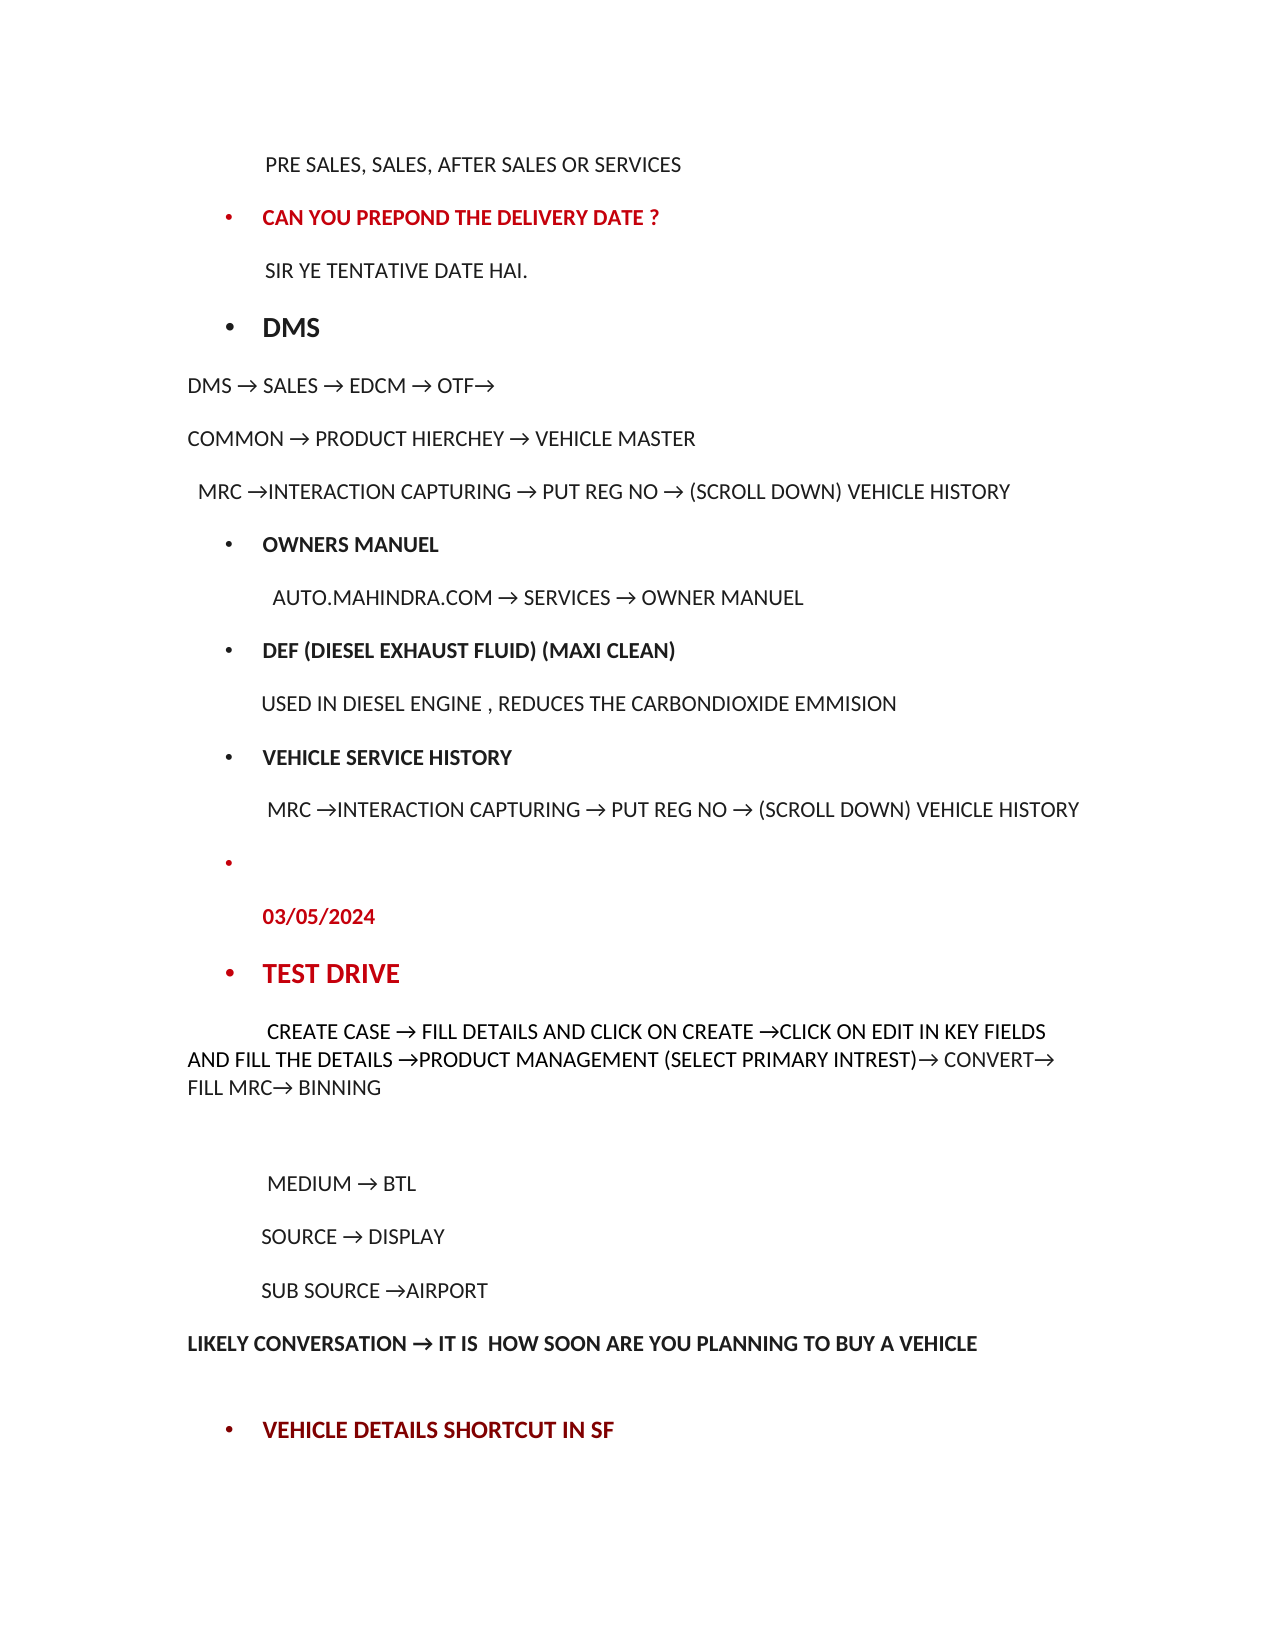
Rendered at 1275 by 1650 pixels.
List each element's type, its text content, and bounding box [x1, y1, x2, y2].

text COMMON → PRODUCT HIERCHEY → VEHICLE MASTER [187, 424, 1087, 452]
text LIKELY CONVERSATION → IT IS HOW SOON ARE YOU PLANNING TO BUY A VEHICLE [187, 1329, 1087, 1389]
text DMS → SALES → EDCM → OTF→ [187, 371, 1087, 399]
text SIR YE TENTATIVE DATE HAI. [187, 256, 1087, 284]
text USED IN DIESEL ENGINE , REDUCES THE CARBONDIOXIDE EMMISION [187, 689, 1087, 717]
text MRC →INTERACTION CAPTURING → PUT REG NO → (SCROLL DOWN) VEHICLE HISTORY [187, 796, 1087, 824]
text MRC →INTERACTION CAPTURING → PUT REG NO → (SCROLL DOWN) VEHICLE HISTORY [187, 477, 1087, 505]
text SUB SOURCE →AIRPORT [187, 1276, 1087, 1304]
text MEDIUM → BTL [187, 1169, 1087, 1197]
list DMS [225, 309, 1087, 345]
text PRE SALES, SALES, AFTER SALES OR SERVICES [187, 150, 1087, 178]
list DEF (DIESEL EXHAUST FLUID) (MAXI CLEAN) [225, 636, 1087, 664]
text AUTO.MAHINDRA.COM → SERVICES → OWNER MANUEL [187, 583, 1087, 611]
list 03/05/2024 [225, 902, 1087, 930]
text SOURCE → DISPLAY [187, 1222, 1087, 1251]
list OWNERS MANUEL [225, 530, 1087, 558]
list VEHICLE SERVICE HISTORY [225, 743, 1087, 771]
list TEST DRIVE [225, 955, 1087, 991]
list VEHICLE DETAILS SHORTCUT IN SF [225, 1414, 1087, 1445]
text CREATE CASE → FILL DETAILS AND CLICK ON CREATE →CLICK ON EDIT IN KEY FIELDS AND FILL THE DETAILS →PRODUCT MANAGEMENT (SELECT PRIMARY INTREST)→ CONVERT→ FILL MRC→ BINNING [187, 1017, 1087, 1101]
list CAN YOU PREPOND THE DELIVERY DATE ? [225, 203, 1087, 231]
